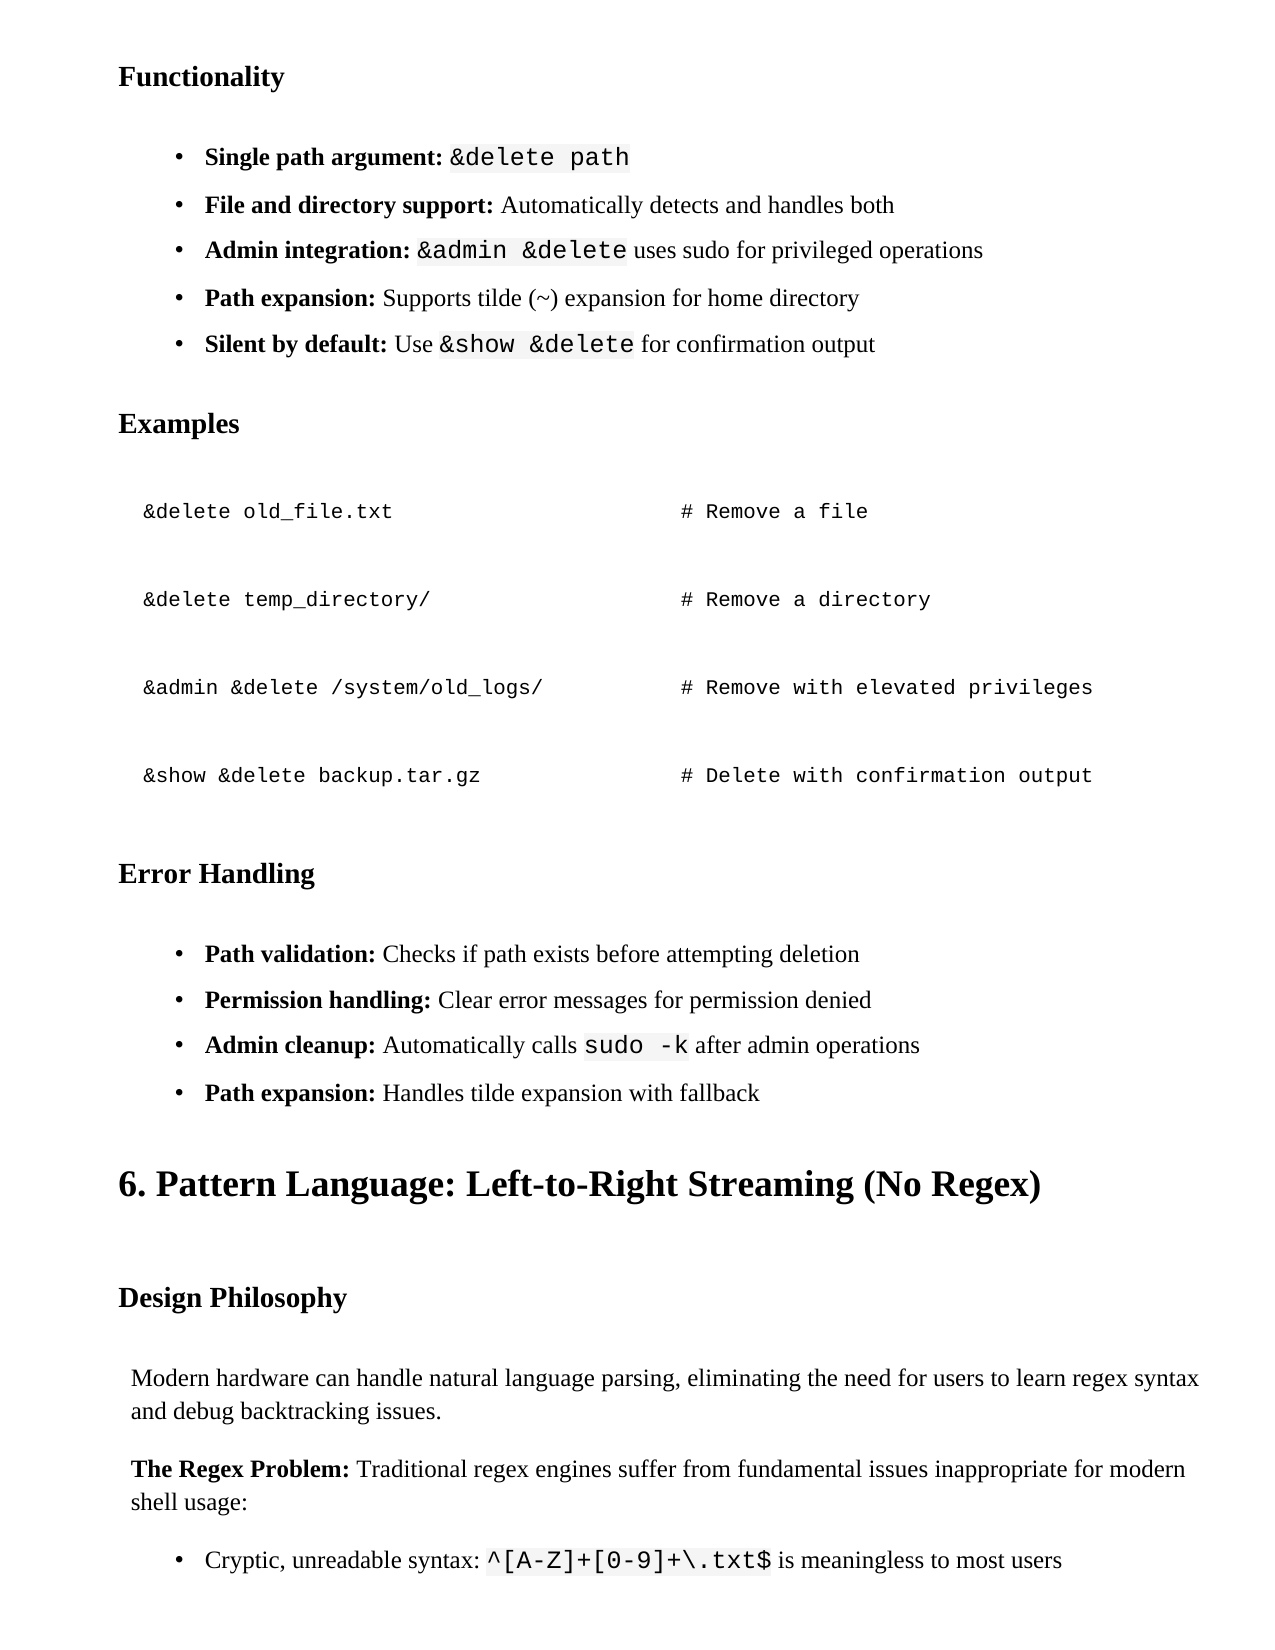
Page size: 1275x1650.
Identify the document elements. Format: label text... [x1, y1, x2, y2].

text &admin &delete /system/old_logs/ # Remove with elevated privileges [143, 677, 1191, 700]
subtitle 6. Pattern Language: Left-to-Right Streaming (No Regex) [118, 1161, 1216, 1204]
list Single path argument: &delete path [175, 142, 1203, 173]
list Admin integration: &admin &delete uses sudo for privileged operations [175, 235, 1203, 266]
text The Regex Problem: Traditional regex engines suffer from fundamental issues inappropriate for modern shell usage: [131, 1454, 1203, 1516]
subtitle Functionality [118, 59, 1216, 93]
subtitle Design Philosophy [118, 1280, 1216, 1314]
text &delete temp_directory/ # Remove a directory [143, 589, 1191, 613]
list File and directory support: Automatically detects and handles both [175, 190, 1203, 218]
list Cryptic, unreadable syntax: ^[A-Z]+[0-9]+\.txt$ is meaningless to most users [175, 1545, 1203, 1576]
text Modern hardware can handle natural language parsing, eliminating the need for users to learn regex syntax and debug backtracking issues. [131, 1363, 1203, 1425]
list Path expansion: Supports tilde (~) expansion for home directory [175, 283, 1203, 312]
list Admin cleanup: Automatically calls sudo -k after admin operations [175, 1030, 1203, 1061]
list Path expansion: Handles tilde expansion with fallback [175, 1078, 1203, 1107]
list Permission handling: Clear error messages for permission denied [175, 985, 1203, 1014]
list Path validation: Checks if path exists before attempting deletion [175, 939, 1203, 968]
subtitle Error Handling [118, 857, 1216, 890]
text &delete old_file.txt # Remove a file [143, 501, 1191, 525]
subtitle Examples [118, 406, 1216, 439]
list Silent by default: Use &show &delete for confirmation output [175, 329, 1203, 359]
text &show &delete backup.tar.gz # Delete with confirmation output [143, 764, 1191, 788]
